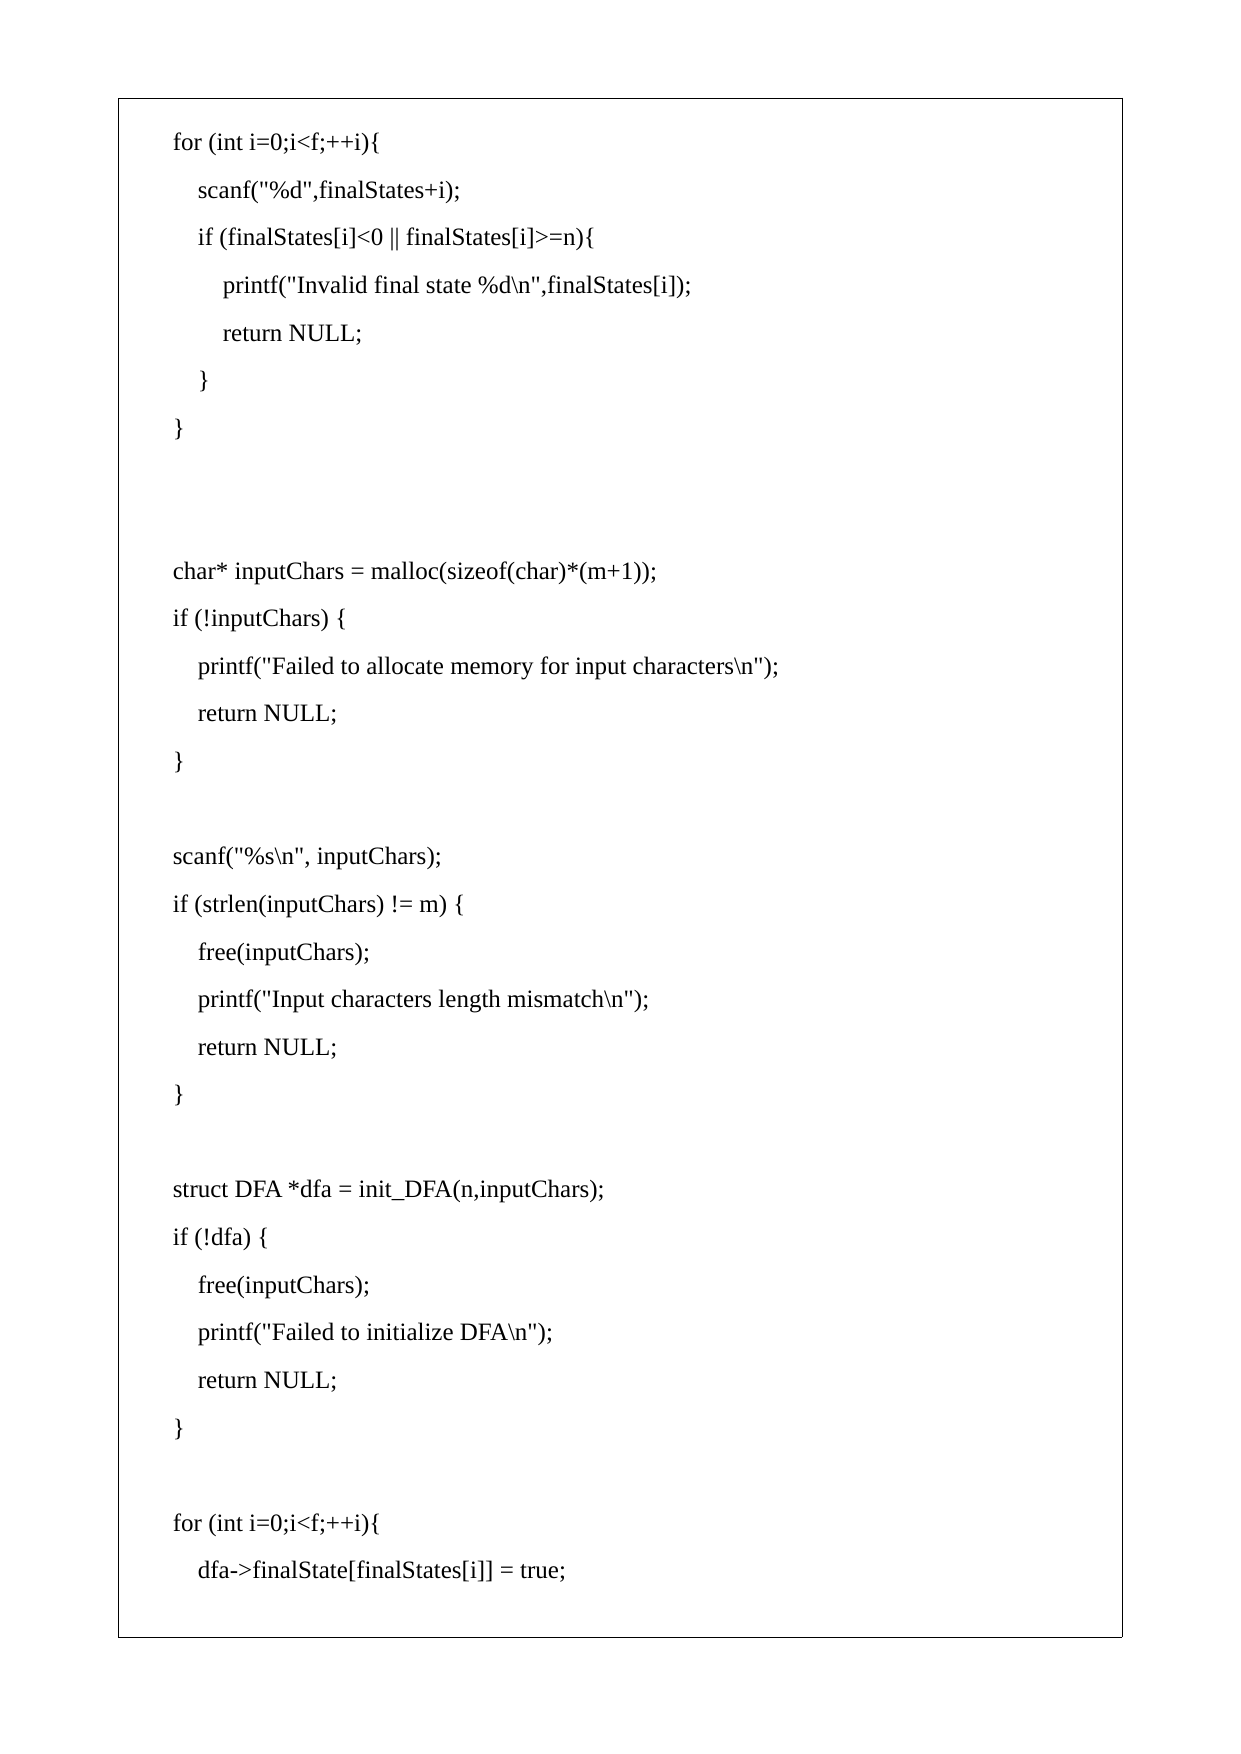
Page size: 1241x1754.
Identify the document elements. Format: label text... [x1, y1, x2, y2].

text printf("Invalid final state %d\n",finalStates[i]); [148, 270, 1092, 299]
text } [148, 1079, 1092, 1108]
text return NULL; [148, 1365, 1092, 1394]
text free(inputChars); [148, 937, 1092, 965]
text free(inputChars); [148, 1270, 1092, 1298]
text printf("Input characters length mismatch\n"); [148, 984, 1092, 1013]
text } [148, 746, 1092, 775]
text } [148, 413, 1092, 442]
text printf("Failed to initialize DFA\n"); [148, 1317, 1092, 1346]
text scanf("%s\n", inputChars); [148, 841, 1092, 870]
text if (strlen(inputChars) != m) { [148, 889, 1092, 918]
text if (finalStates[i]<0 || finalStates[i]>=n){ [148, 222, 1092, 251]
text struct DFA *dfa = init_DFA(n,inputChars); [148, 1174, 1092, 1203]
text char* inputChars = malloc(sizeof(char)*(m+1)); [148, 556, 1092, 584]
text for (int i=0;i<f;++i){ [148, 127, 1092, 156]
text dfa->finalState[finalStates[i]] = true; [148, 1555, 1092, 1584]
text } [148, 365, 1092, 394]
text scanf("%d",finalStates+i); [148, 175, 1092, 204]
text return NULL; [148, 698, 1092, 727]
text printf("Failed to allocate memory for input characters\n"); [148, 651, 1092, 680]
text return NULL; [148, 1032, 1092, 1061]
text if (!dfa) { [148, 1222, 1092, 1251]
text if (!inputChars) { [148, 603, 1092, 632]
text } [148, 1413, 1092, 1441]
text for (int i=0;i<f;++i){ [148, 1508, 1092, 1537]
text return NULL; [148, 318, 1092, 346]
